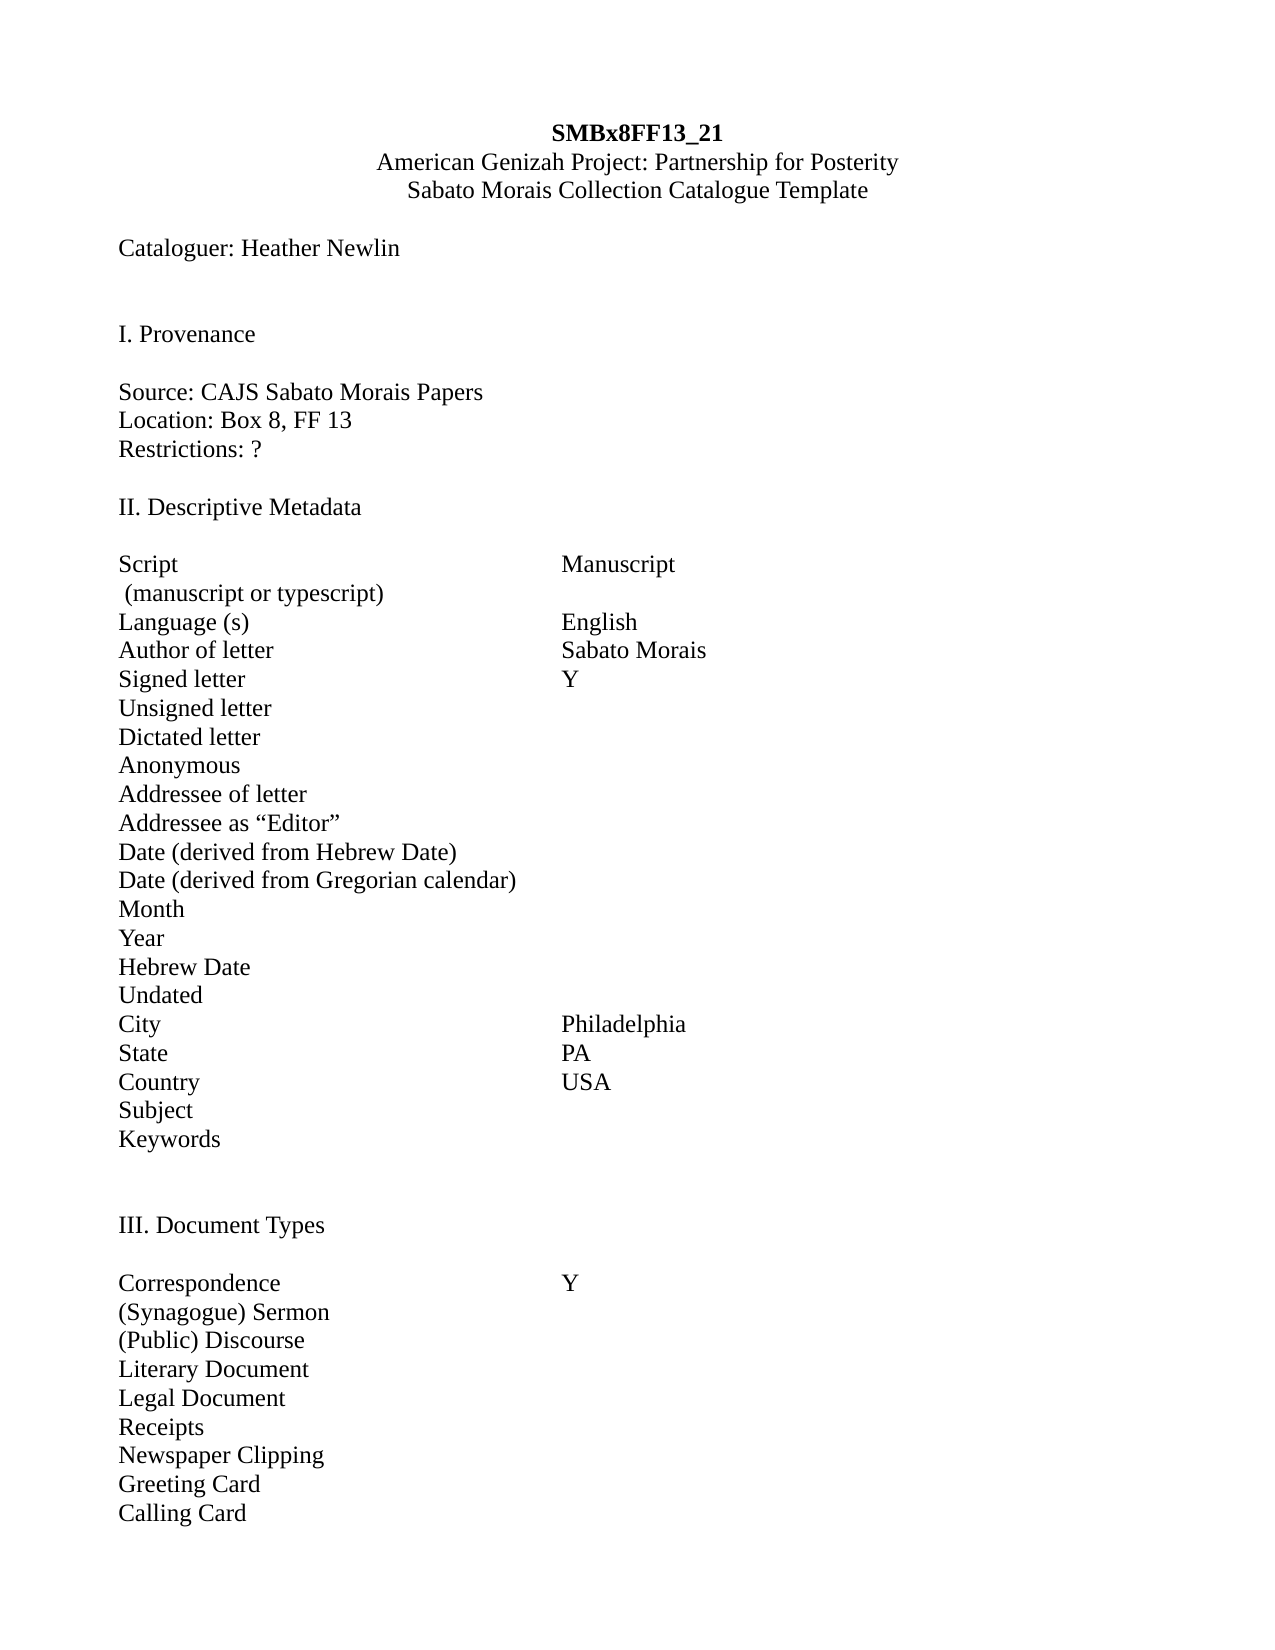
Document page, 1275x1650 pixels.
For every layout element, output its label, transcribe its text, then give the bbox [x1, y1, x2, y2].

text III. Document Types [118, 1211, 1157, 1239]
text Addressee as “Editor” [118, 808, 1157, 837]
text (Synagogue) Sermon [118, 1297, 1157, 1326]
text Sabato Morais Collection Catalogue Template [118, 176, 1157, 204]
text Cataloguer: Heather Newlin [118, 233, 1157, 262]
text Anonymous [118, 751, 1157, 779]
text Signed letter Y [118, 664, 1157, 693]
text Newspaper Clipping [118, 1441, 1157, 1469]
text Subject [118, 1096, 1157, 1124]
text Restrictions: ? [118, 434, 1157, 463]
text SMBx8FF13_21 [118, 118, 1157, 147]
text (manuscript or typescript) [118, 578, 1157, 607]
text Greeting Card [118, 1469, 1157, 1498]
text Correspondence Y [118, 1268, 1157, 1297]
text Script Manuscript [118, 549, 1157, 578]
text Keywords [118, 1124, 1157, 1153]
text Date (derived from Hebrew Date) [118, 837, 1157, 866]
text II. Descriptive Metadata [118, 492, 1157, 521]
text State PA [118, 1038, 1157, 1067]
text Undated [118, 981, 1157, 1009]
text Source: CAJS Sabato Morais Papers [118, 377, 1157, 406]
text I. Provenance [118, 319, 1157, 348]
text Date (derived from Gregorian calendar) [118, 866, 1157, 894]
text American Genizah Project: Partnership for Posterity [118, 147, 1157, 176]
text Hebrew Date [118, 952, 1157, 981]
text Unsigned letter [118, 693, 1157, 722]
text Literary Document [118, 1354, 1157, 1383]
text Addressee of letter [118, 779, 1157, 808]
text Location: Box 8, FF 13 [118, 406, 1157, 434]
text (Public) Discourse [118, 1326, 1157, 1354]
text Receipts [118, 1412, 1157, 1441]
text Language (s) English [118, 607, 1157, 636]
text Month [118, 894, 1157, 923]
text Country USA [118, 1067, 1157, 1096]
text Dictated letter [118, 722, 1157, 751]
text City Philadelphia [118, 1009, 1157, 1038]
text Year [118, 923, 1157, 952]
text Legal Document [118, 1383, 1157, 1412]
text Author of letter Sabato Morais [118, 636, 1157, 664]
text Calling Card [118, 1498, 1157, 1527]
